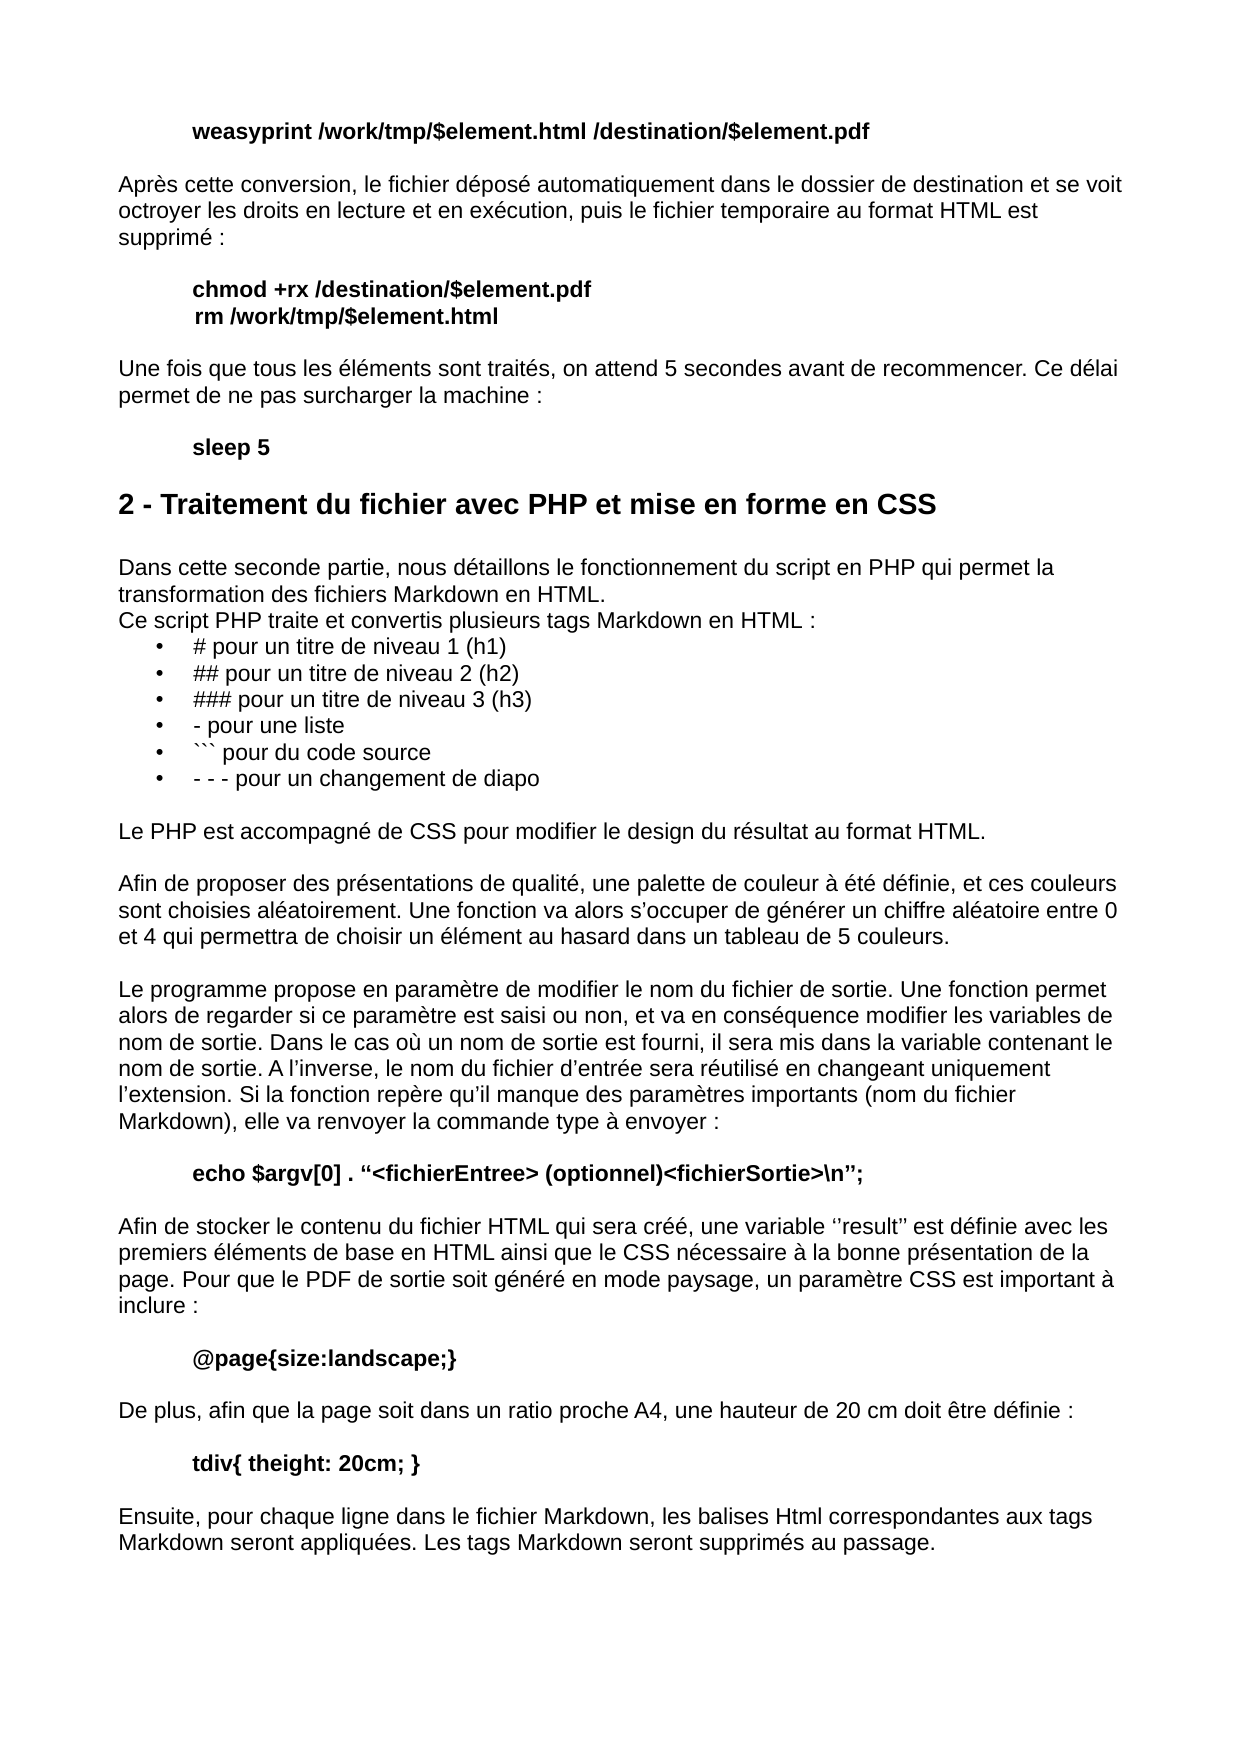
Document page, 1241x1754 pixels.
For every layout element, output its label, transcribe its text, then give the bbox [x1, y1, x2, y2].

text echo $argv[0] . ‘‘<fichierEntree> (optionnel)<fichierSortie>\n’’; [118, 1160, 1122, 1187]
text Ce script PHP traite et convertis plusieurs tags Markdown en HTML : [118, 607, 1122, 633]
text sleep 5 [118, 434, 1122, 461]
text Ensuite, pour chaque ligne dans le fichier Markdown, les balises Html correspondantes aux tags Markdown seront appliquées. Les tags Markdown seront supprimés au passage. [118, 1503, 1122, 1556]
text chmod +rx /destination/$element.pdf [118, 276, 1122, 303]
text Le programme propose en paramètre de modifier le nom du fichier de sortie. Une fonction permet alors de regarder si ce paramètre est saisi ou non, et va en conséquence modifier les variables de nom de sortie. Dans le cas où un nom de sortie est fourni, il sera mis dans la variable contenant le nom de sortie. A l’inverse, le nom du fichier d’entrée sera réutilisé en changeant uniquement l’extension. Si la fonction repère qu’il manque des paramètres importants (nom du fichier Markdown), elle va renvoyer la commande type à envoyer : [118, 976, 1122, 1134]
list - - - pour un changement de diapo [156, 765, 1122, 791]
list # pour un titre de niveau 1 (h1) [156, 633, 1122, 659]
text tdiv{ theight: 20cm; } [118, 1450, 1122, 1477]
text @page{size:landscape;} [118, 1345, 1122, 1371]
text Dans cette seconde partie, nous détaillons le fonctionnement du script en PHP qui permet la transformation des fichiers Markdown en HTML. [118, 554, 1122, 607]
list ### pour un titre de niveau 3 (h3) [156, 686, 1122, 712]
text Le PHP est accompagné de CSS pour modifier le design du résultat au format HTML. [118, 818, 1122, 844]
text rm /work/tmp/$element.html [118, 303, 1122, 329]
text Afin de proposer des présentations de qualité, une palette de couleur à été définie, et ces couleurs sont choisies aléatoirement. Une fonction va alors s’occuper de générer un chiffre aléatoire entre 0 et 4 qui permettra de choisir un élément au hasard dans un tableau de 5 couleurs. [118, 870, 1122, 949]
text 2 - Traitement du fichier avec PHP et mise en forme en CSS [118, 487, 1122, 521]
text Afin de stocker le contenu du fichier HTML qui sera créé, une variable ‘’result’’ est définie avec les premiers éléments de base en HTML ainsi que le CSS nécessaire à la bonne présentation de la page. Pour que le PDF de sortie soit généré en mode paysage, un paramètre CSS est important à inclure : [118, 1213, 1122, 1318]
text Après cette conversion, le fichier déposé automatiquement dans le dossier de destination et se voit octroyer les droits en lecture et en exécution, puis le fichier temporaire au format HTML est supprimé : [118, 171, 1122, 250]
list ## pour un titre de niveau 2 (h2) [156, 659, 1122, 686]
text weasyprint /work/tmp/$element.html /destination/$element.pdf [118, 118, 1122, 144]
list - pour une liste [156, 712, 1122, 739]
text Une fois que tous les éléments sont traités, on attend 5 secondes avant de recommencer. Ce délai permet de ne pas surcharger la machine : [118, 355, 1122, 408]
text De plus, afin que la page soit dans un ratio proche A4, une hauteur de 20 cm doit être définie : [118, 1397, 1122, 1424]
list ``` pour du code source [156, 739, 1122, 765]
